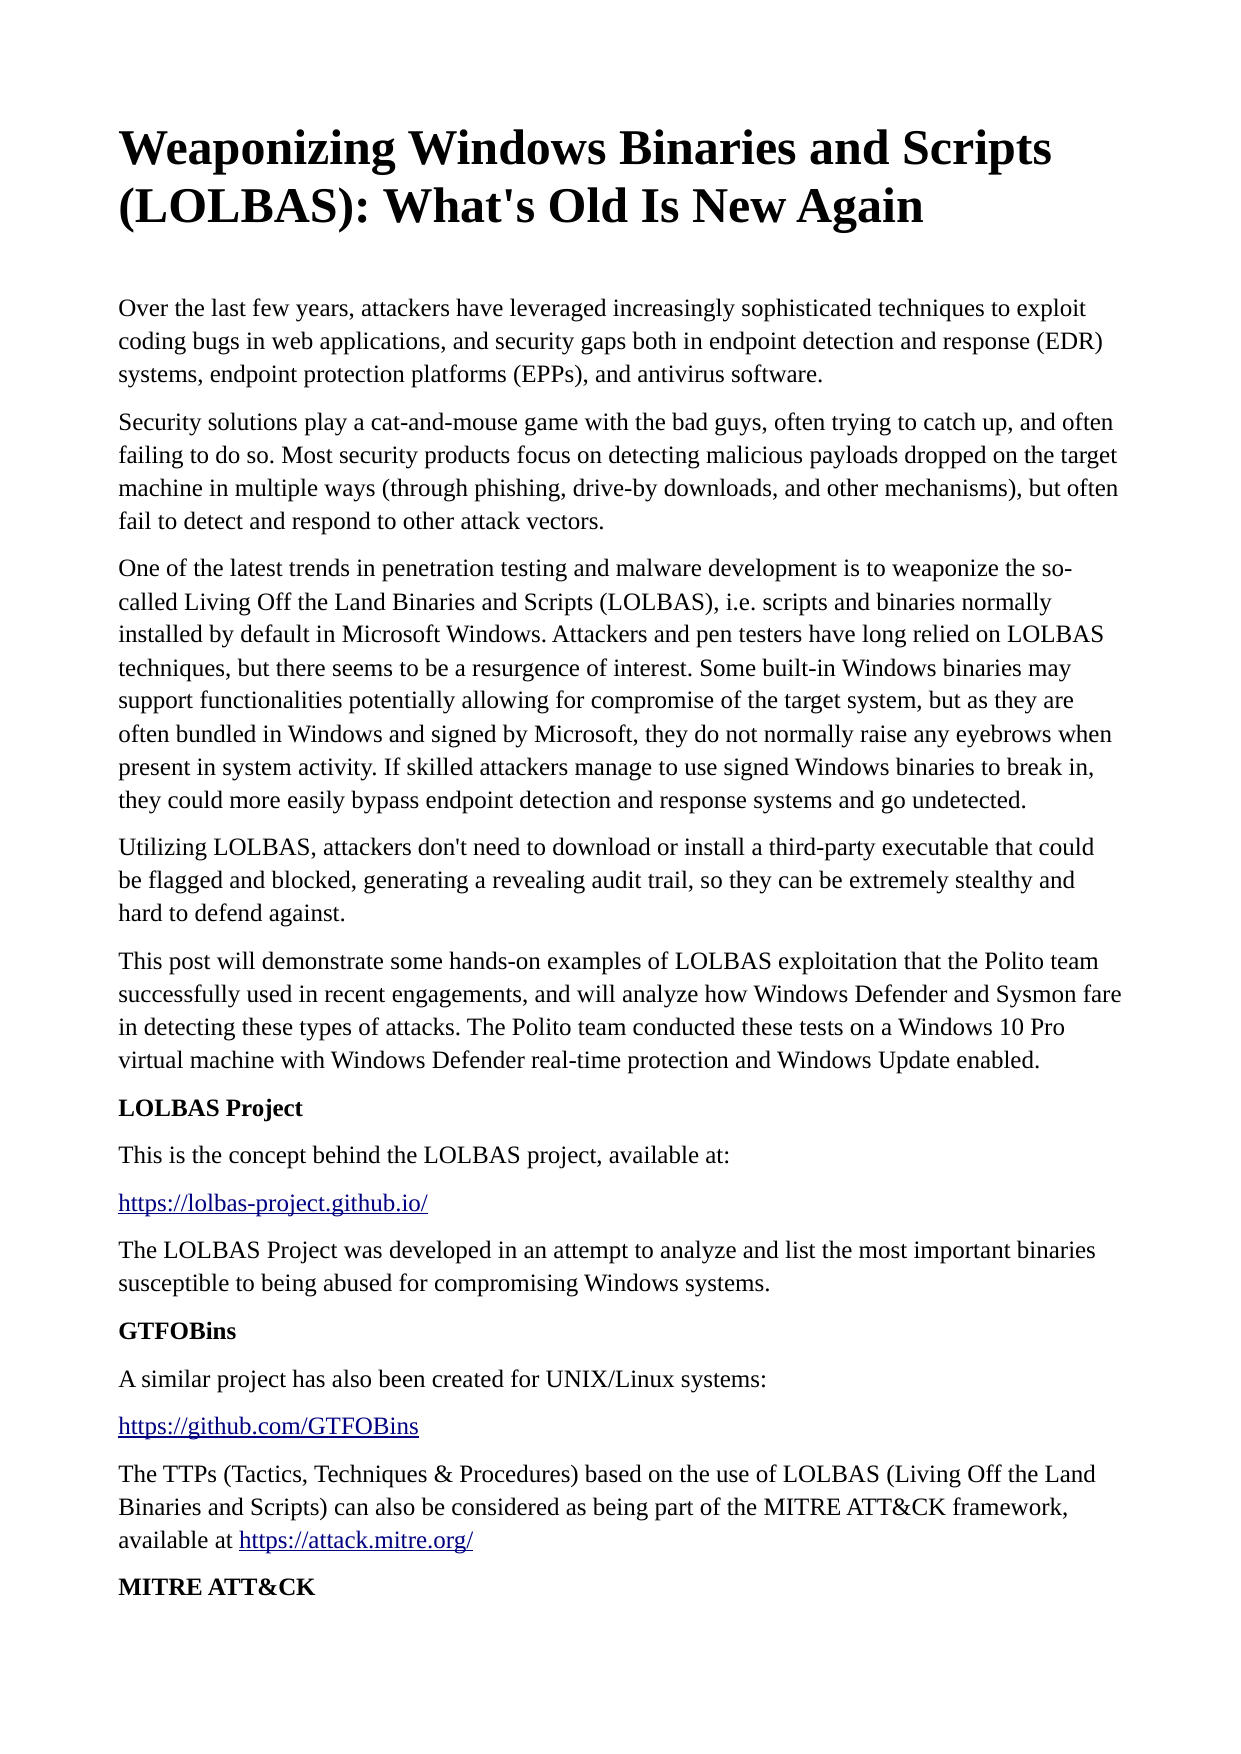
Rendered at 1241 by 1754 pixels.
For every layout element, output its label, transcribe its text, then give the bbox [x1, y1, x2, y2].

text MITRE ATT&CK [118, 1572, 1122, 1601]
text Utilizing LOLBAS, attackers don't need to download or install a third-party executable that could be flagged and blocked, generating a revealing audit trail, so they can be extremely stealthy and hard to defend against. [118, 832, 1122, 927]
text https://lolbas-project.github.io/ [118, 1188, 1122, 1217]
text This is the concept behind the LOLBAS project, available at: [118, 1140, 1122, 1169]
text LOLBAS Project [118, 1093, 1122, 1121]
text The LOLBAS Project was developed in an attempt to analyze and list the most important binaries susceptible to being abused for compromising Windows systems. [118, 1235, 1122, 1297]
text https://github.com/GTFOBins [118, 1411, 1122, 1440]
subtitle Weaponizing Windows Binaries and Scripts (LOLBAS): What's Old Is New Again [118, 118, 1122, 233]
text One of the latest trends in penetration testing and malware development is to weaponize the so-called Living Off the Land Binaries and Scripts (LOLBAS), i.e. scripts and binaries normally installed by default in Microsoft Windows. Attackers and pen testers have long relied on LOLBAS techniques, but there seems to be a resurgence of interest. Some built-in Windows binaries may support functionalities potentially allowing for compromise of the target system, but as they are often bundled in Windows and signed by Microsoft, they do not normally raise any eyebrows when present in system activity. If skilled attackers manage to use signed Windows binaries to break in, they could more easily bypass endpoint detection and response systems and go undetected. [118, 553, 1122, 813]
text Security solutions play a cat-and-mouse game with the bad guys, often trying to catch up, and often failing to do so. Most security products focus on detecting malicious payloads dropped on the target machine in multiple ways (through phishing, drive-by downloads, and other mechanisms), but often fail to detect and respond to other attack vectors. [118, 407, 1122, 535]
text This post will demonstrate some hands-on examples of LOLBAS exploitation that the Polito team successfully used in recent engagements, and will analyze how Windows Defender and Sysmon fare in detecting these types of attacks. The Polito team conducted these tests on a Windows 10 Pro virtual machine with Windows Defender real-time protection and Windows Update enabled. [118, 946, 1122, 1074]
text A similar project has also been created for UNIX/Linux systems: [118, 1364, 1122, 1392]
text The TTPs (Tactics, Techniques & Procedures) based on the use of LOLBAS (Living Off the Land Binaries and Scripts) can also be considered as being part of the MITRE ATT&CK framework, available at https://attack.mitre.org/ [118, 1459, 1122, 1554]
text GTFOBins [118, 1316, 1122, 1345]
text Over the last few years, attackers have leveraged increasingly sophisticated techniques to exploit coding bugs in web applications, and security gaps both in endpoint detection and response (EDR) systems, endpoint protection platforms (EPPs), and antivirus software. [118, 293, 1122, 388]
